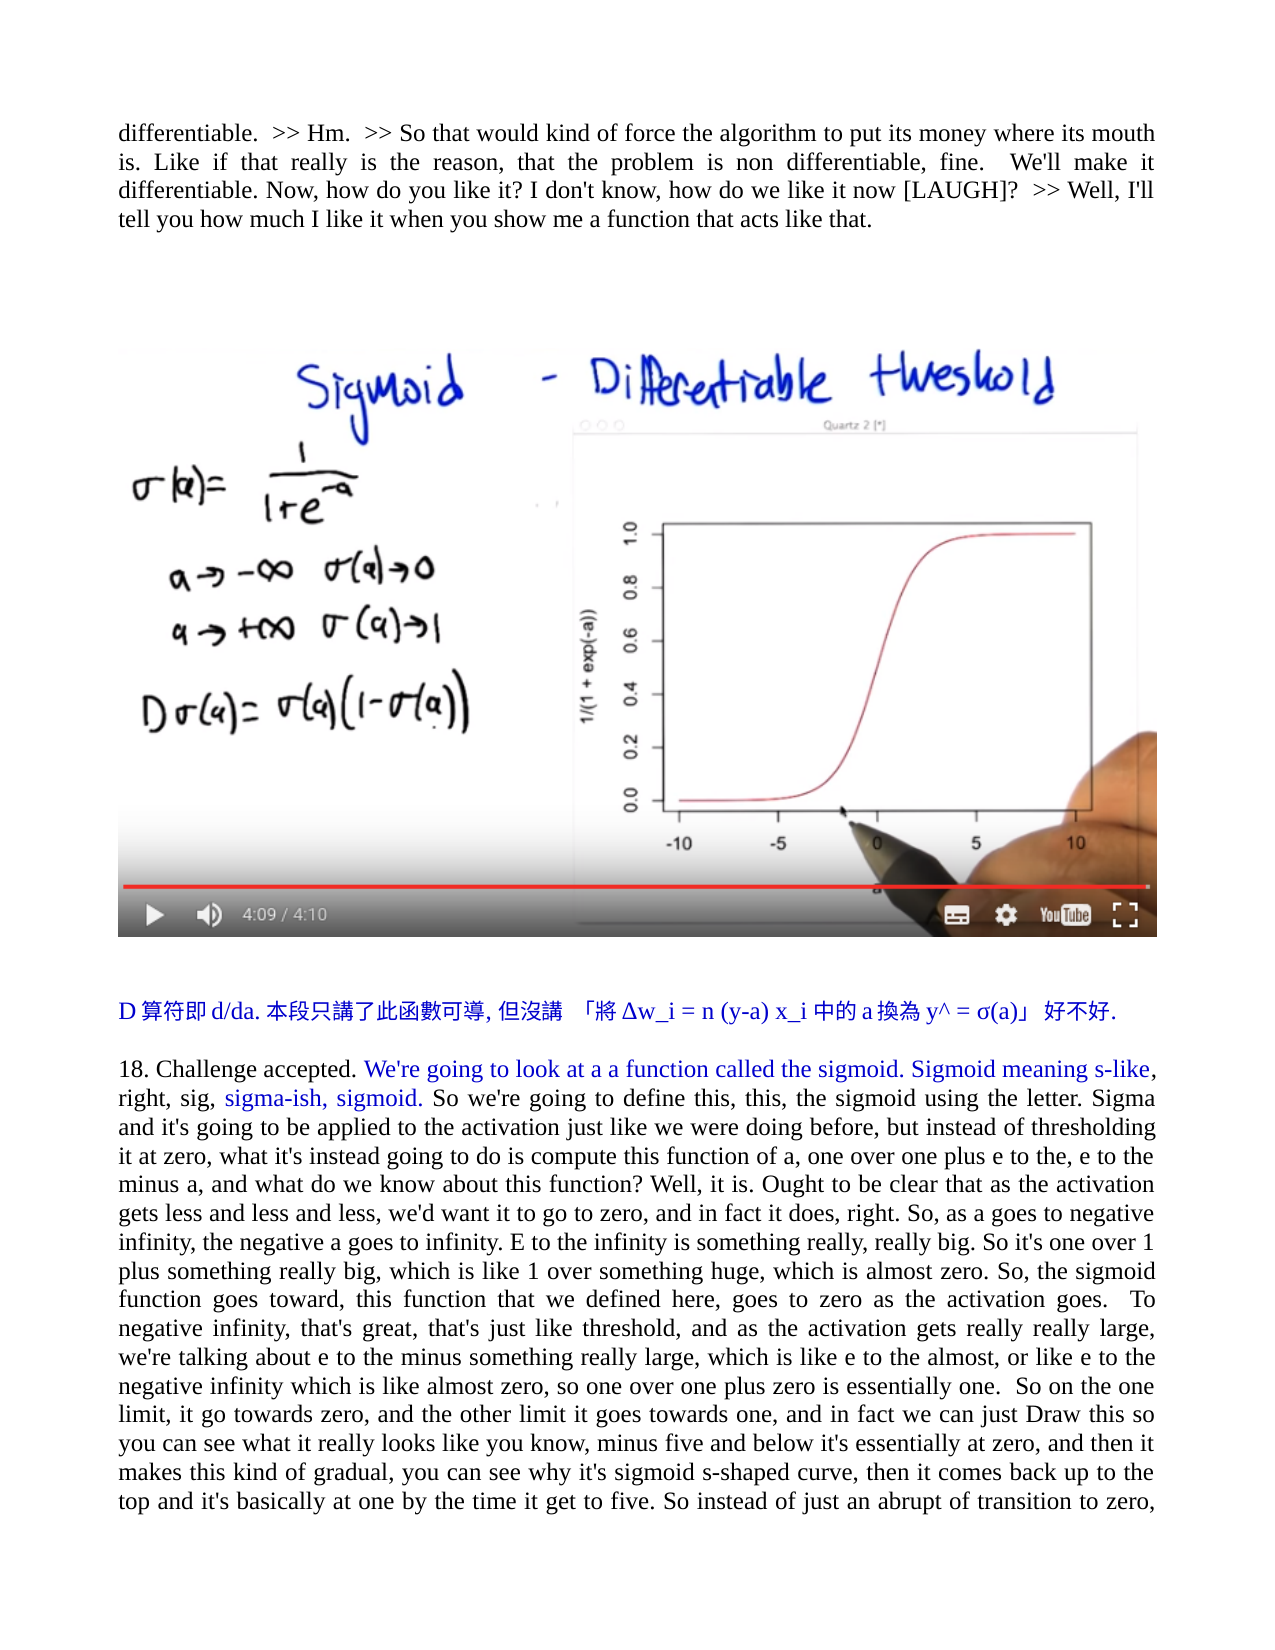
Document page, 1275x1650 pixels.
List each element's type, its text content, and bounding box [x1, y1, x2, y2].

text 18. Challenge accepted. We're going to look at a a function called the sigmoid. Sigmoid meaning s-like, right, sig, sigma-ish, sigmoid. So we're going to define this, this, the sigmoid using the letter. Sigma and it's going to be applied to the activation just like we were doing before, but instead of thresholding it at zero, what it's instead going to do is compute this function of a, one over one plus e to the, e to the minus a, and what do we know about this function? Well, it is. Ought to be clear that as the activation gets less and less and less, we'd want it to go to zero, and in fact it does, right. So, as a goes to negative infinity, the negative a goes to infinity. E to the infinity is something really, really big. So it's one over 1 plus something really big, which is like 1 over something huge, which is almost zero. So, the sigmoid function goes toward, this function that we defined here, goes to zero as the activation goes. To negative infinity, that's great, that's just like threshold, and as the activation gets really really large, we're talking about e to the minus something really large, which is like e to the almost, or like e to the negative infinity which is like almost zero, so one over one plus zero is essentially one. So on the one limit, it go towards zero, and the other limit it goes towards one, and in fact we can just Draw this so you can see what it really looks like you know, minus five and below it's essentially at zero, and then it makes this kind of gradual, you can see why it's sigmoid s-shaped curve, then it comes back up to the top and it's basically at one by the time it get to five. So instead of just an abrupt of transition to zero, [118, 1054, 1157, 1514]
picture [118, 348, 1157, 937]
text differentiable. >> Hm. >> So that would kind of force the algorithm to put its money where its mouth is. Like if that really is the reason, that the problem is non differentiable, fine. We'll make it differentiable. Now, how do you like it? I don't know, how do we like it now [LAUGH]? >> Well, I'll tell you how much I like it when you show me a function that acts like that. [118, 118, 1157, 233]
text D算符即d/da. 本段只講了此函數可導, 但沒講 「將Δw_i = n (y-a) x_i 中的a換為y^ = σ(a)」 好不好. [118, 994, 1157, 1026]
